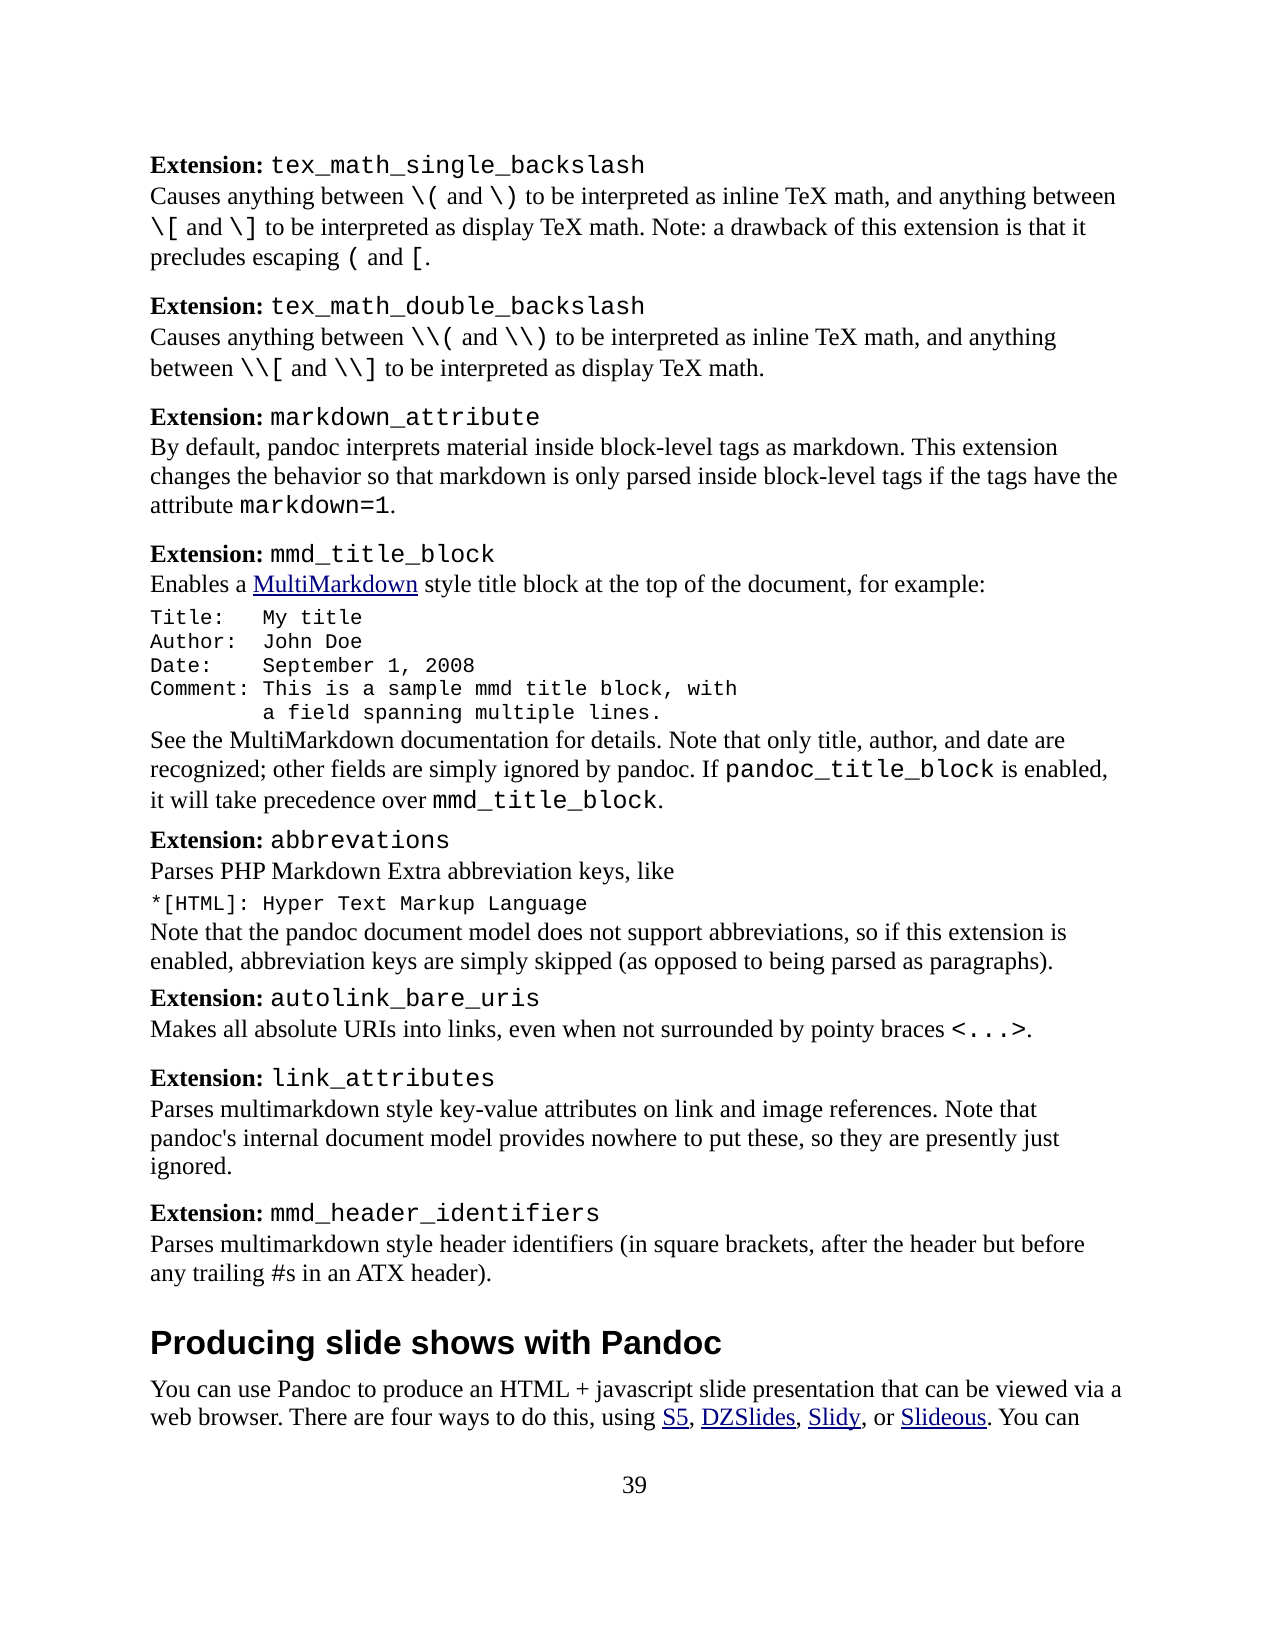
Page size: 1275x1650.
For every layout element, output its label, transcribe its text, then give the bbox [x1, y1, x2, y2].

text *[HTML]: Hyper Text Markup Language [150, 893, 1125, 917]
text Extension: abbrevations Parses PHP Markdown Extra abbreviation keys, like [150, 825, 1125, 884]
text Extension: mmd_header_identifiers Parses multimarkdown style header identifiers (in square brackets, after the header but before any trailing #s in an ATX header). [150, 1198, 1125, 1288]
text Note that the pandoc document model does not support abbreviations, so if this extension is enabled, abbreviation keys are simply skipped (as opposed to being parsed as paragraphs). [150, 917, 1125, 974]
text Extension: tex_math_single_backslash Causes anything between \( and \) to be interpreted as inline TeX math, and anything between \[ and \] to be interpreted as display TeX math. Note: a drawback of this extension is that it precludes escaping ( and [. [150, 150, 1125, 273]
text Comment: This is a sample mmd title block, with [150, 678, 1125, 702]
text You can use Pandoc to produce an HTML + javascript slide presentation that can be viewed via a web browser. There are four ways to do this, using S5, DZSlides, Slidy, or Slideous. You can [150, 1374, 1125, 1431]
text Extension: link_attributes Parses multimarkdown style key-value attributes on link and image references. Note that pandoc's internal document model provides nowhere to put these, so they are presently just ignored. [150, 1063, 1125, 1180]
text Title: My title [150, 607, 1125, 631]
text Author: John Doe [150, 631, 1125, 654]
text See the MultiMarkdown documentation for details. Note that only title, author, and date are recognized; other fields are simply ignored by pandoc. If pandoc_title_block is enabled, it will take precedence over mmd_title_block. [150, 726, 1125, 816]
text Extension: markdown_attribute By default, pandoc interprets material inside block-level tags as markdown. This extension changes the behavior so that markdown is only parsed inside block-level tags if the tags have the attribute markdown=1. [150, 402, 1125, 521]
text Extension: mmd_title_block Enables a MultiMarkdown style title block at the top of the document, for example: [150, 539, 1125, 598]
text a field spanning multiple lines. [150, 702, 1125, 726]
text Extension: tex_math_double_backslash Causes anything between \\( and \\) to be interpreted as inline TeX math, and anything between \\[ and \\] to be interpreted as display TeX math. [150, 291, 1125, 384]
subtitle Producing slide shows with Pandoc [150, 1322, 1125, 1361]
text Extension: autolink_bare_uris Makes all absolute URIs into links, even when not surrounded by pointy braces <...>. [150, 983, 1125, 1045]
text Date: September 1, 2008 [150, 654, 1125, 678]
